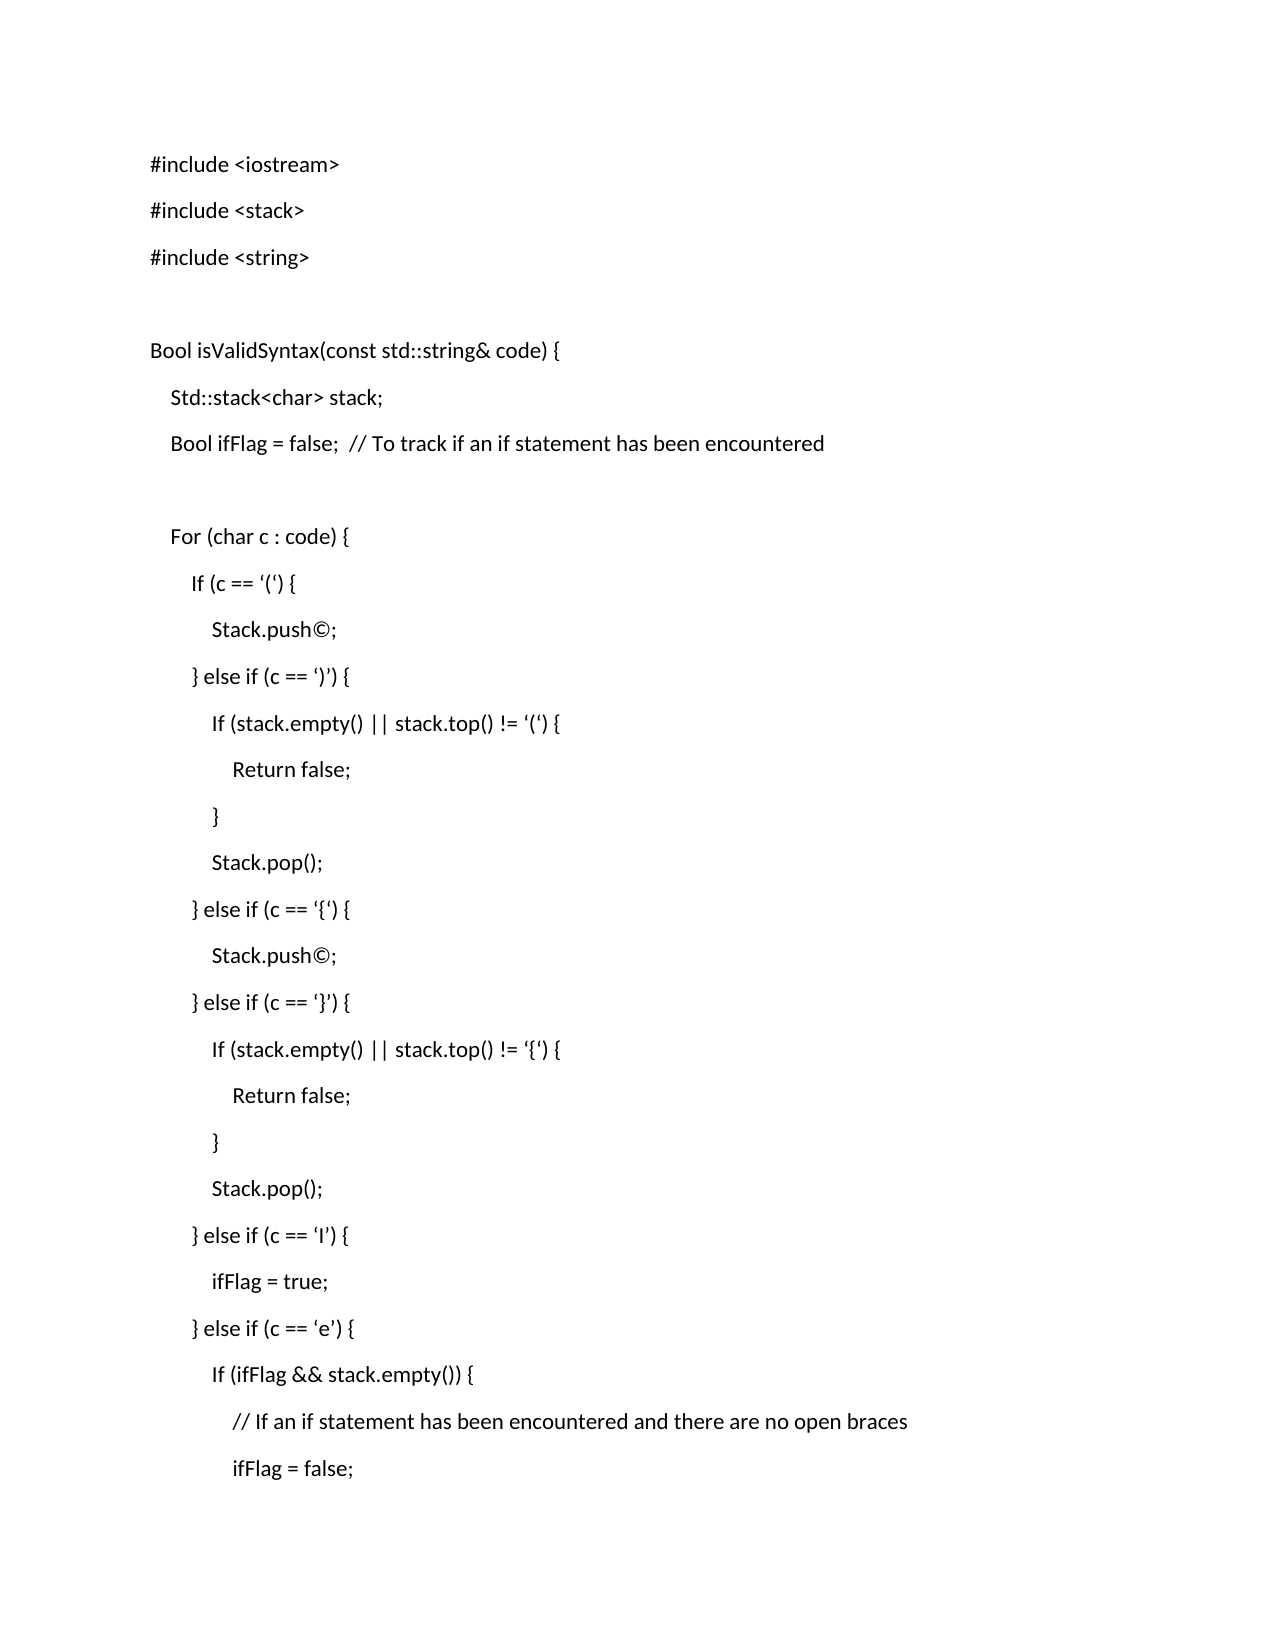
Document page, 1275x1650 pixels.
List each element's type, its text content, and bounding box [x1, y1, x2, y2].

text } else if (c == ‘e’) { [150, 1314, 1125, 1342]
text } [150, 1128, 1125, 1156]
text If (stack.empty() || stack.top() != ‘{‘) { [150, 1035, 1125, 1063]
text For (char c : code) { [150, 522, 1125, 551]
text ifFlag = true; [150, 1267, 1125, 1296]
text If (c == ‘(‘) { [150, 569, 1125, 597]
text ifFlag = false; [150, 1454, 1125, 1482]
text #include <stack> [150, 197, 1125, 224]
text // If an if statement has been encountered and there are no open braces [150, 1407, 1125, 1435]
text #include <iostream> [150, 150, 1125, 178]
text If (stack.empty() || stack.top() != ‘(‘) { [150, 709, 1125, 737]
text If (ifFlag && stack.empty()) { [150, 1361, 1125, 1389]
text Stack.pop(); [150, 1174, 1125, 1202]
text Return false; [150, 1081, 1125, 1109]
text } else if (c == ‘I’) { [150, 1221, 1125, 1249]
text Std::stack<char> stack; [150, 383, 1125, 411]
text } [150, 802, 1125, 830]
text Stack.push©; [150, 616, 1125, 644]
text Bool isValidSyntax(const std::string& code) { [150, 336, 1125, 364]
text Stack.pop(); [150, 848, 1125, 876]
text } else if (c == ‘{‘) { [150, 895, 1125, 923]
text Return false; [150, 755, 1125, 783]
text Bool ifFlag = false; // To track if an if statement has been encountered [150, 429, 1125, 457]
text Stack.push©; [150, 942, 1125, 969]
text } else if (c == ‘)’) { [150, 662, 1125, 690]
text #include <string> [150, 243, 1125, 271]
text } else if (c == ‘}’) { [150, 988, 1125, 1016]
